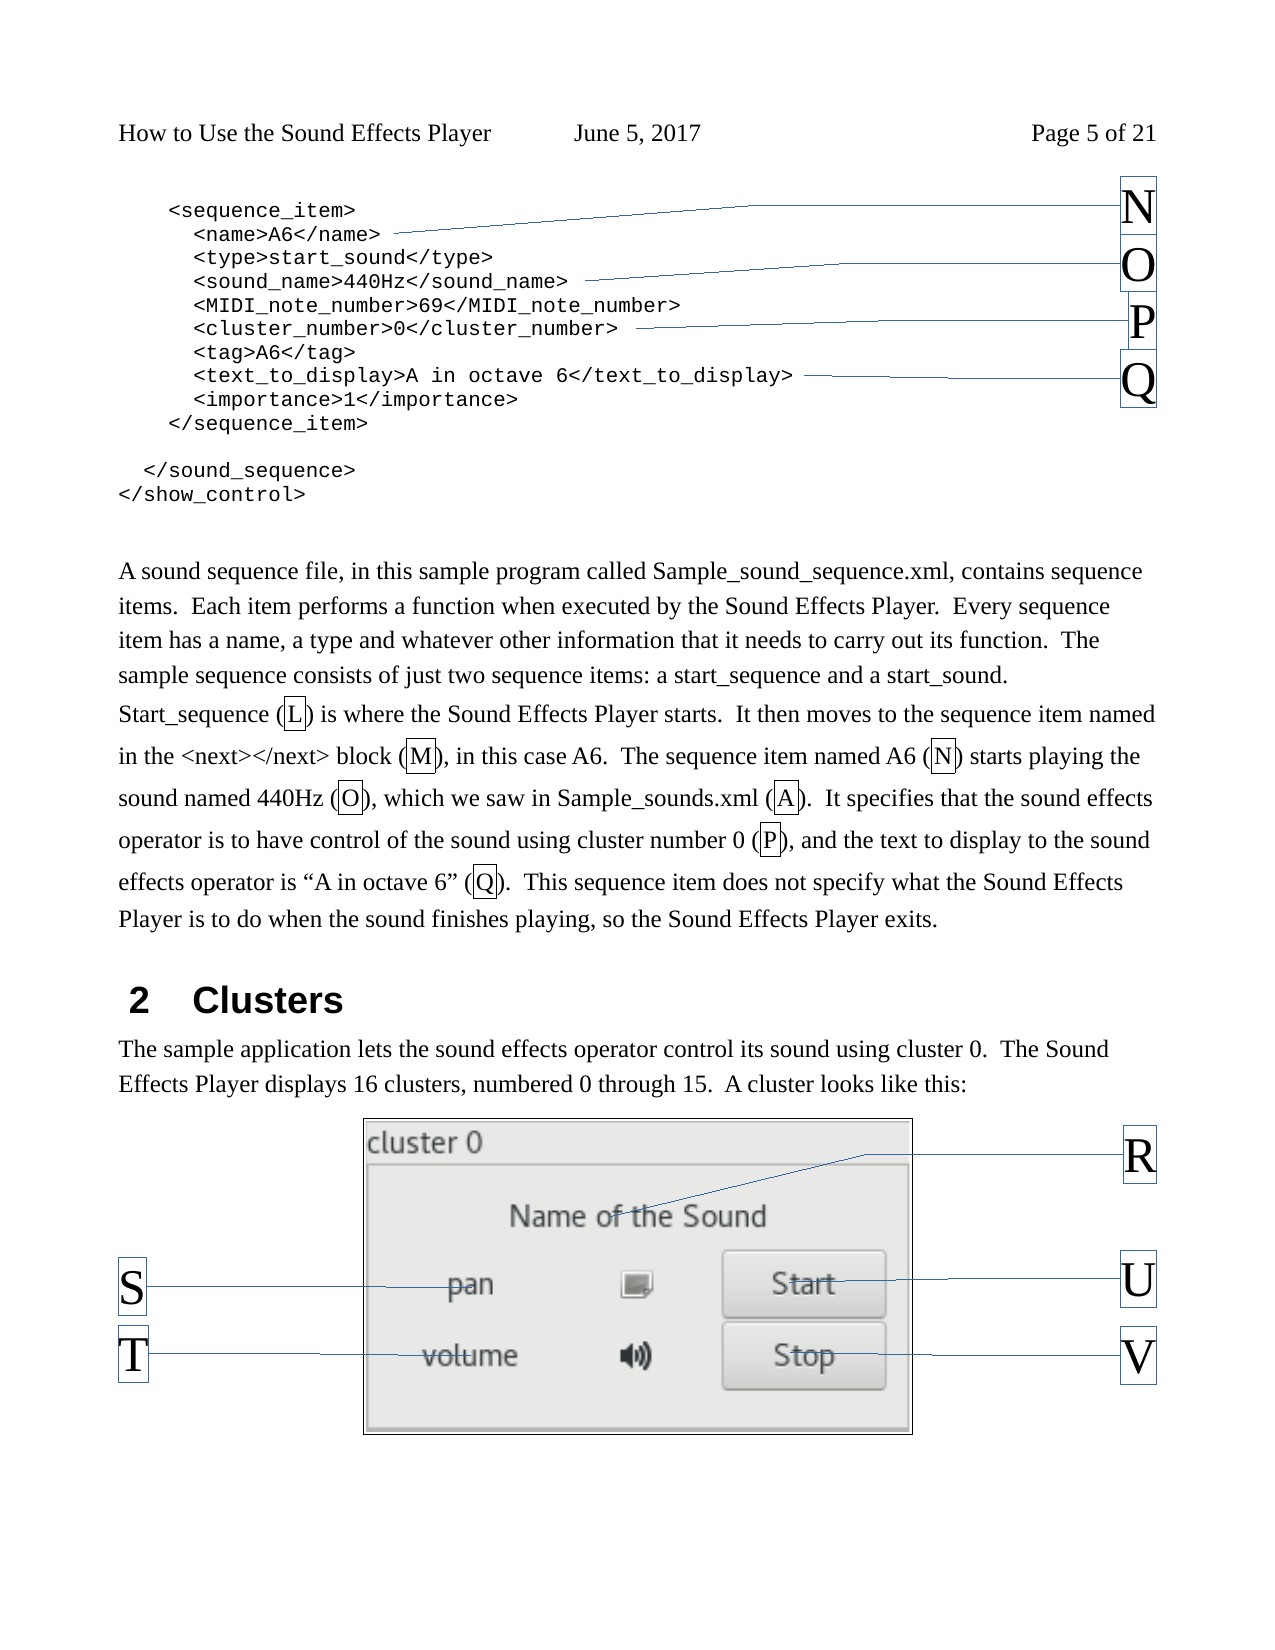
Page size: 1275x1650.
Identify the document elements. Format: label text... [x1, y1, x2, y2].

text <importance>1</importance> [118, 389, 1157, 413]
text <sound_name>440Hz</sound_name> [1121, 271, 1156, 291]
text </sound_sequence> [118, 460, 1157, 484]
text <sequence_item> [118, 200, 1120, 224]
text <type>start_sound</type> [1121, 247, 1156, 271]
text <sound_name>440Hz</sound_name> [118, 271, 1128, 294]
text [1121, 235, 1156, 247]
text <type>start_sound</type> [118, 247, 1120, 271]
text </sequence_item> [118, 413, 1157, 436]
text <tag>A6</tag> [118, 342, 1128, 366]
text The sample application lets the sound effects operator control its sound using cluster 0. The Sound Effects Player displays 16 clusters, numbered 0 through 15. A cluster looks like this: [118, 1034, 1157, 1098]
text A sound sequence file, in this sample program called Sample_sound_sequence.xml, contains sequence items. Each item performs a function when executed by the Sound Effects Player. Every sequence item has a name, a type and whatever other information that it needs to carry out its function. The sample sequence consists of just two sequence items: a start_sequence and a start_sound. Start_sequence (L) is where the Sound Effects Player starts. It then moves to the sequence item named in the <next></next> block (M), in this case A6. The sequence item named A6 (N) starts playing the sound named 440Hz (O), which we saw in Sample_sounds.xml (A). It specifies that the sound effects operator is to have control of the sound using cluster number 0 (P), and the text to display to the sound effects operator is “A in octave 6” (Q). This sequence item does not specify what the Sound Effects Player is to do when the sound finishes playing, so the Sound Effects Player exits. [118, 556, 1157, 933]
text </show_control> [118, 484, 1157, 507]
picture [365, 1121, 910, 1432]
text <name>A6</name> [118, 224, 1120, 247]
text <text_to_display>A in octave 6</text_to_display> [118, 366, 1120, 389]
text <cluster_number>0</cluster_number> [118, 318, 1128, 342]
text [1121, 224, 1156, 234]
text <tag>A6</tag> [1121, 350, 1156, 366]
text <MIDI_note_number>69</MIDI_note_number> [118, 294, 1128, 318]
text <sequence_item> [1121, 200, 1156, 224]
subtitle Clusters [118, 978, 1157, 1022]
